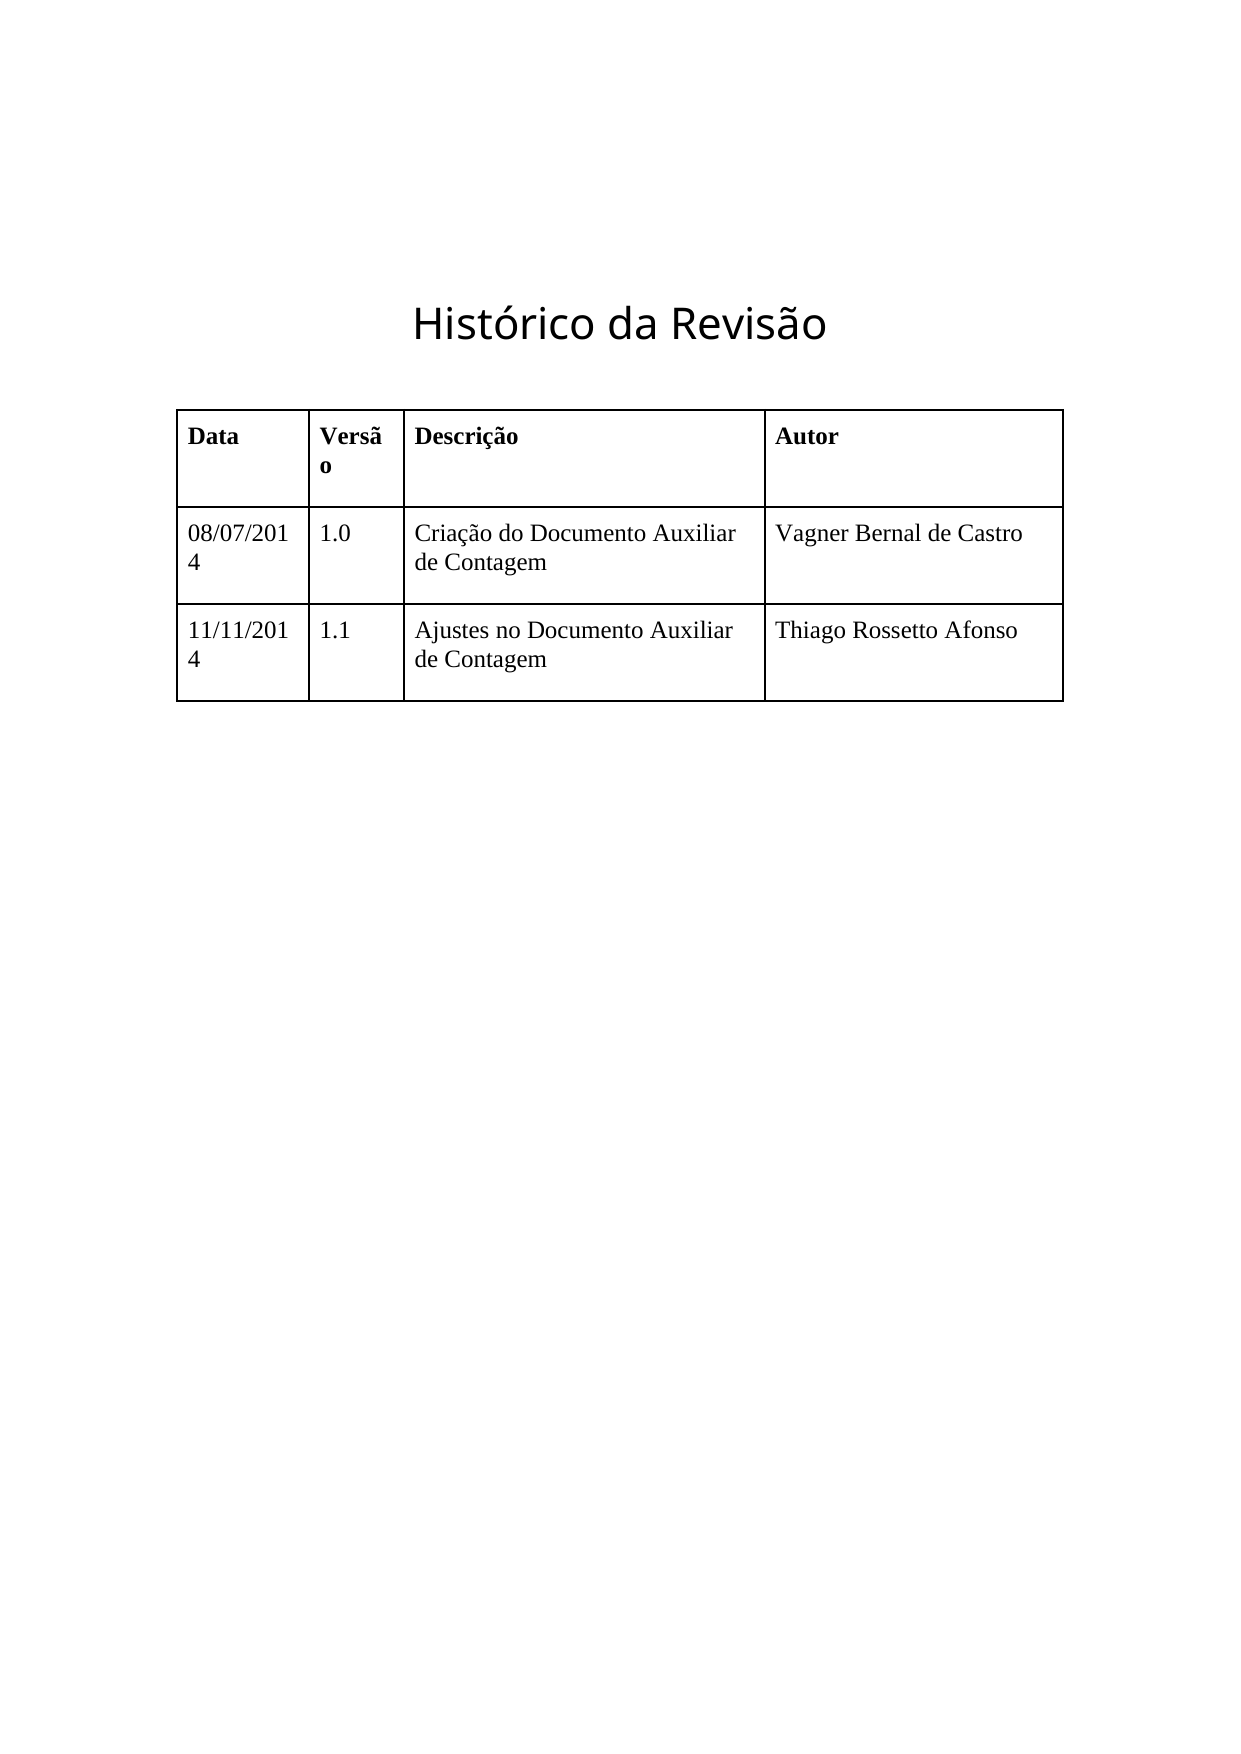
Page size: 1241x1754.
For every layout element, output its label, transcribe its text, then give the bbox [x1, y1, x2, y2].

table_cell 1.0 [310, 508, 403, 603]
table_cell 11/11/2014 [178, 605, 308, 700]
table_cell Criação do Documento Auxiliar de Contagem [405, 508, 764, 603]
table_header Versão [310, 411, 403, 506]
table_cell Vagner Bernal de Castro [766, 508, 1062, 603]
table_cell Thiago Rossetto Afonso [766, 605, 1062, 700]
table_header Autor [766, 411, 1062, 506]
table_cell Ajustes no Documento Auxiliar de Contagem [405, 605, 764, 700]
table_cell 1.1 [310, 605, 403, 700]
table_header Descrição [405, 411, 764, 506]
table_cell 08/07/2014 [178, 508, 308, 603]
text Histórico da Revisão [177, 293, 1063, 352]
table_header Data [178, 411, 308, 506]
